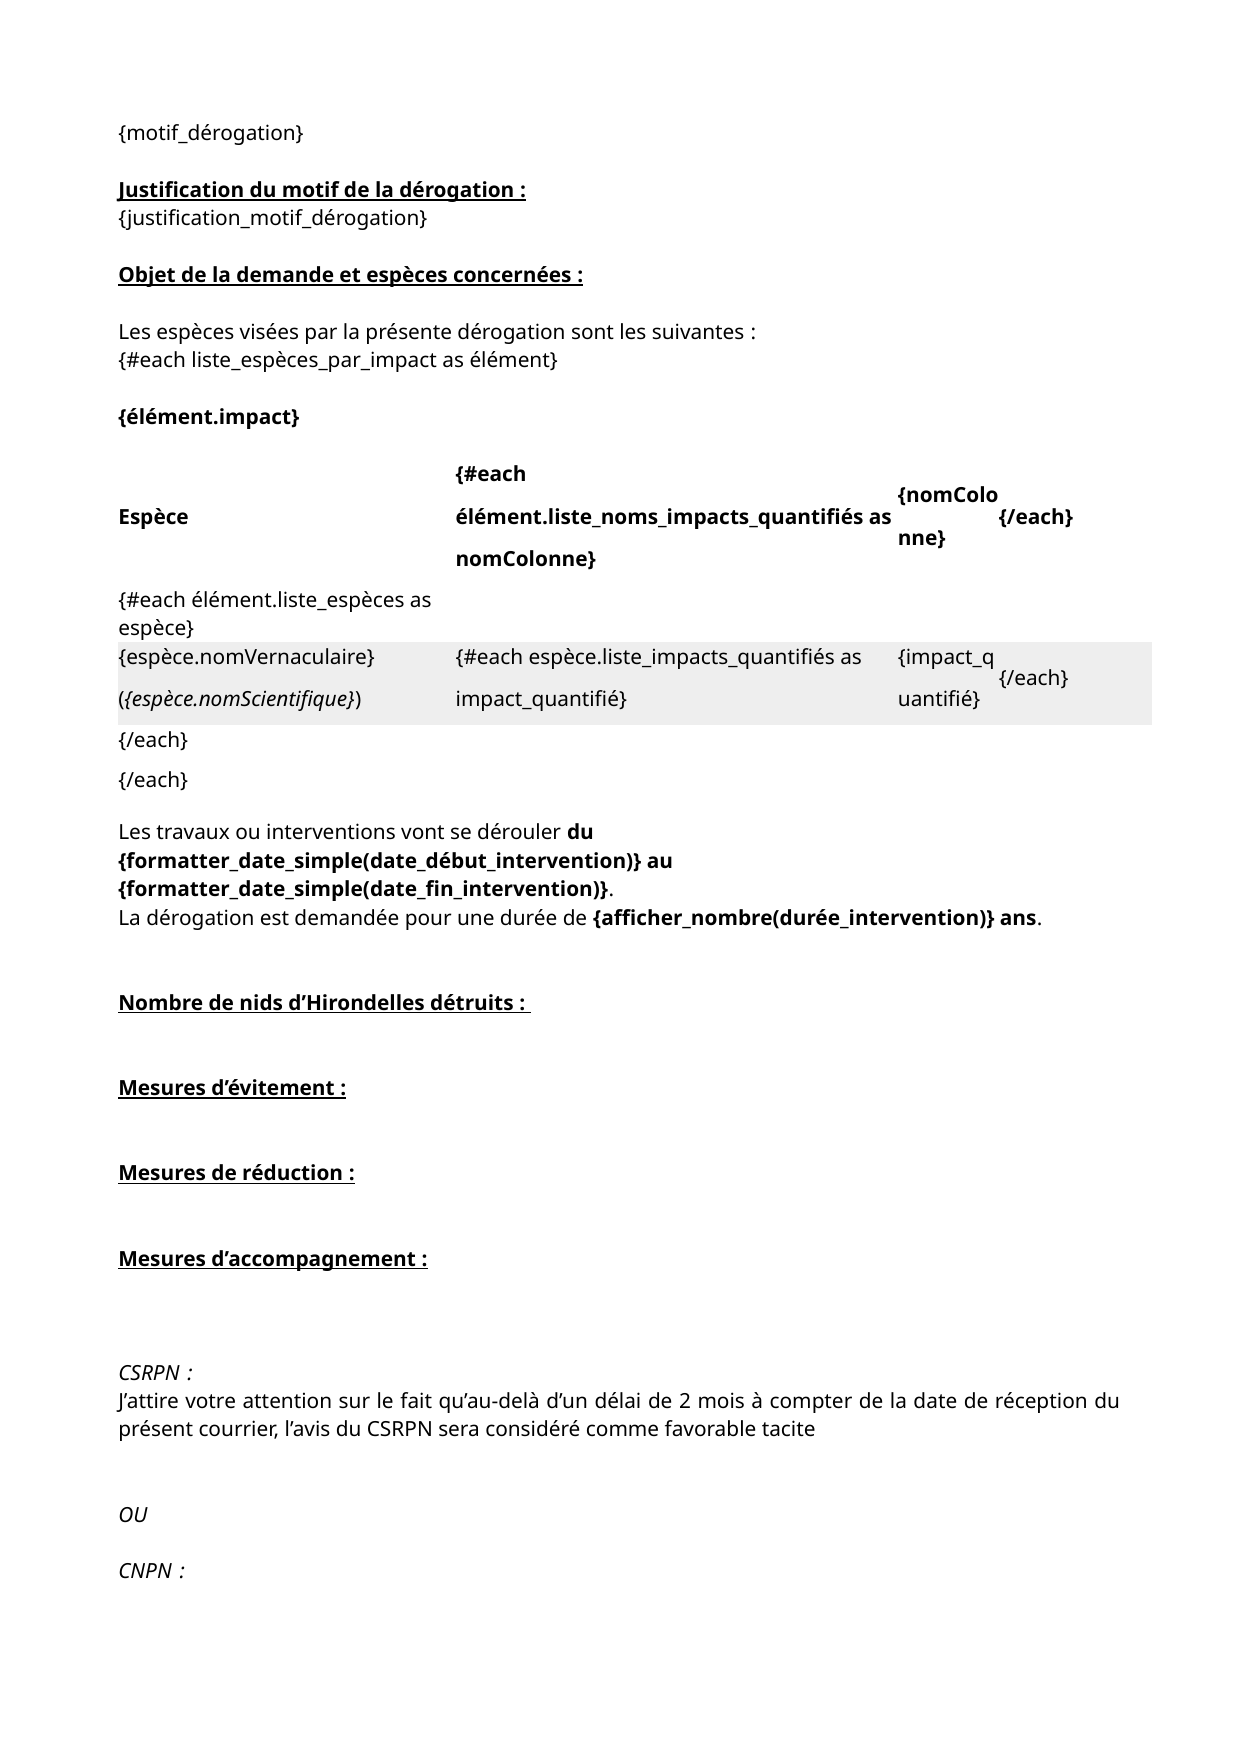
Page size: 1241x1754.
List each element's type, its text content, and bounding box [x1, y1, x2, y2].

text {#each liste_espèces_par_impact as élément} [118, 346, 1122, 374]
text CSRPN : [118, 1358, 1122, 1386]
table_header {#each élément.liste_noms_impacts_quantifiés as nomColonne} [455, 459, 898, 585]
text Objet de la demande et espèces concernées : [118, 260, 1122, 289]
table_cell {#each élément.liste_espèces as espèce} [118, 585, 455, 642]
text CNPN : [118, 1557, 1122, 1585]
text Nombre de nids d’Hirondelles détruits : [118, 988, 1122, 1016]
table_cell [999, 725, 1152, 765]
text Mesures d’évitement : [118, 1073, 1122, 1102]
text {/each} [118, 765, 1122, 794]
table_cell {espèce.nomVernaculaire} ({espèce.nomScientifique}) [118, 642, 455, 725]
text Mesures de réduction : [118, 1158, 1122, 1187]
table_header {/each} [999, 459, 1152, 585]
table_cell [898, 725, 998, 765]
table_header {nomColonne} [898, 459, 998, 585]
table_cell {#each espèce.liste_impacts_quantifiés as impact_quantifié} [455, 642, 898, 725]
table_cell [898, 585, 998, 642]
text Justification du motif de la dérogation : [118, 175, 1122, 203]
table_cell {impact_quantifié} [898, 642, 998, 725]
text Les travaux ou interventions vont se dérouler du {formatter_date_simple(date_début_intervention)} au {formatter_date_simple(date_fin_intervention)}. [118, 817, 1122, 903]
text Les espèces visées par la présente dérogation sont les suivantes : [118, 317, 1122, 346]
text Mesures d’accompagnement : [118, 1244, 1122, 1272]
text {élément.impact} [118, 402, 1122, 431]
table_cell {/each} [118, 725, 455, 765]
table_cell {/each} [999, 642, 1152, 725]
text J’attire votre attention sur le fait qu’au-delà d’un délai de 2 mois à compter de la date de réception du présent courrier, l’avis du CSRPN sera considéré comme favorable tacite [118, 1386, 1122, 1443]
table_cell [999, 585, 1152, 642]
table_cell [455, 725, 898, 765]
text {justification_motif_dérogation} [118, 203, 1122, 232]
text La dérogation est demandée pour une durée de {afficher_nombre(durée_intervention)} ans. [118, 903, 1122, 931]
text OU [118, 1500, 1122, 1528]
text {motif_dérogation} [118, 118, 1122, 147]
table_cell [455, 585, 898, 642]
table_header Espèce [118, 459, 455, 585]
